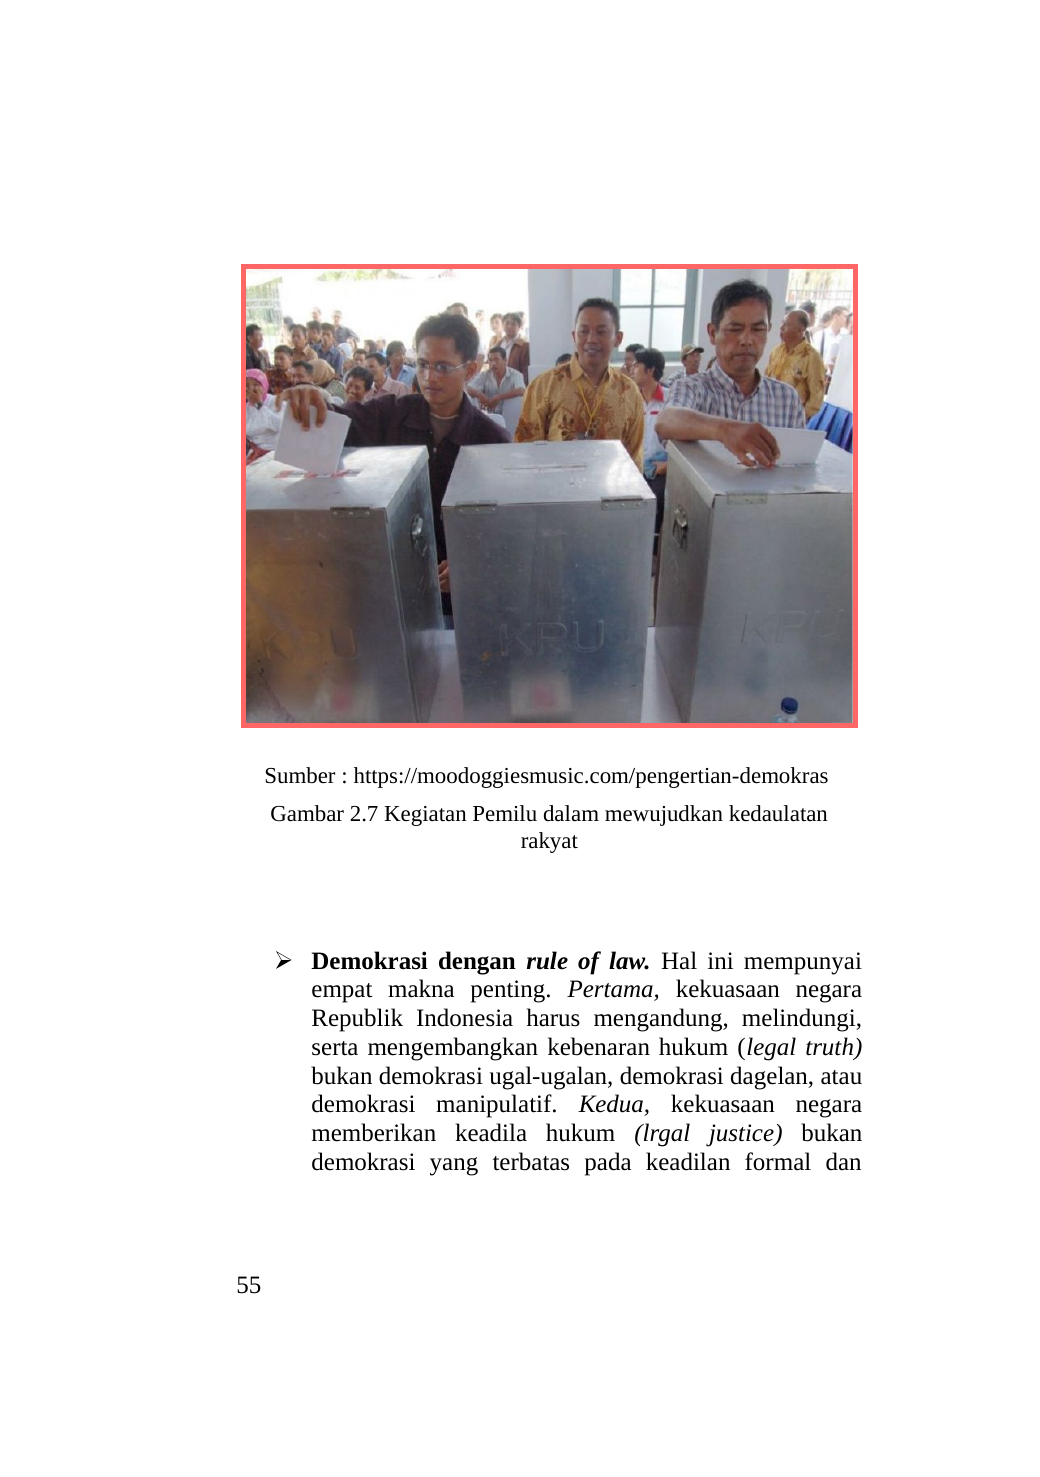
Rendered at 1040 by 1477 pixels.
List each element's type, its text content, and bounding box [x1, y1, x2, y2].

table_cell Gambar 2.7 Kegiatan Pemilu dalam mewujudkan kedaulatan rakyat [236, 795, 862, 859]
picture [246, 269, 853, 723]
table_header Sumber : https://moodoggiesmusic.com/pengertian-demokras [236, 757, 862, 794]
list Demokrasi dengan rule of law. Hal ini mempunyai empat makna penting. Pertama, kekuasaan negara Republik Indonesia harus mengandung, melindungi, serta mengembangkan kebenaran hukum (legal truth) bukan demokrasi ugal-ugalan, demokrasi dagelan, atau demokrasi manipulatif. Kedua, kekuasaan negara memberikan keadila hukum (lrgal justice) bukan demokrasi yang terbatas pada keadilan formal dan [274, 946, 862, 1176]
